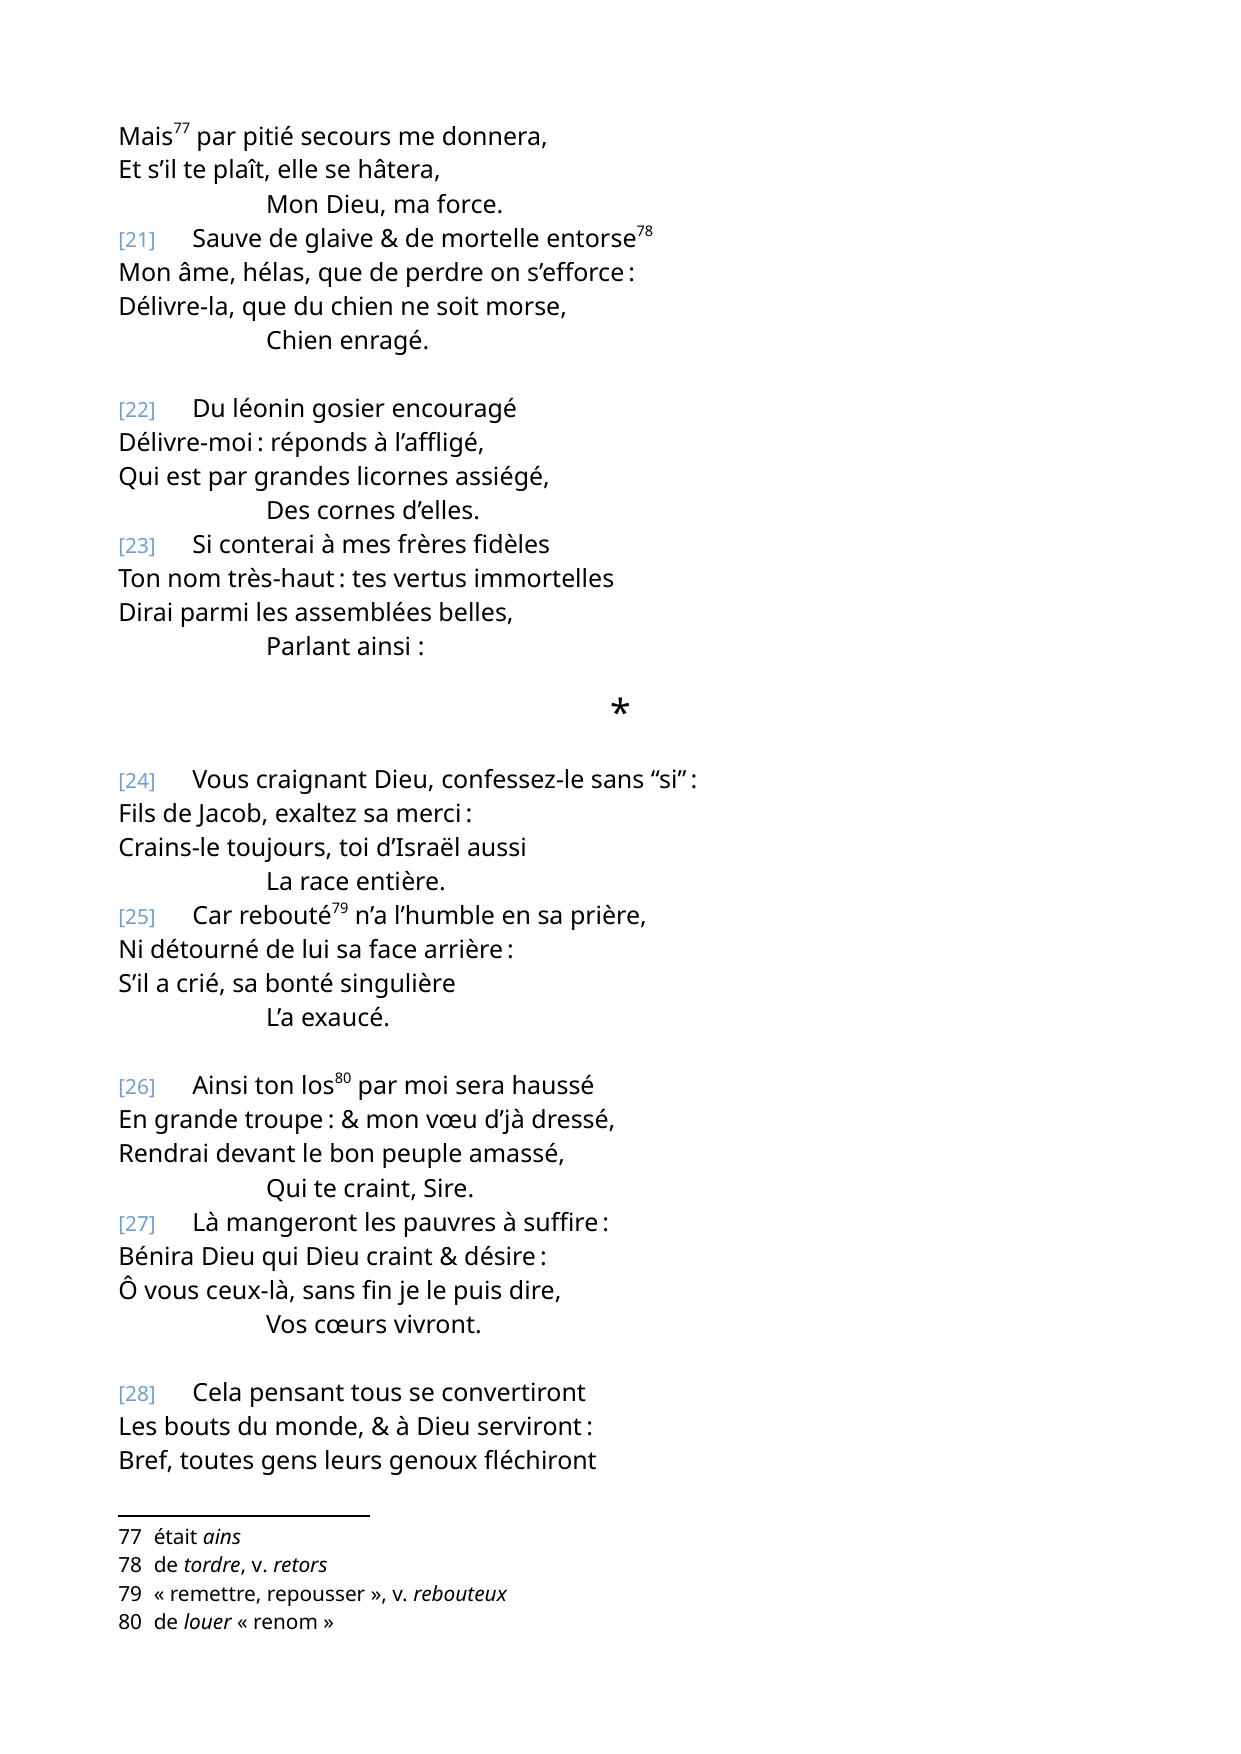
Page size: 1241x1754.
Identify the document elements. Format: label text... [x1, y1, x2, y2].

text Fils de Jacob, exaltez sa merci : [118, 796, 1122, 829]
text Qui te craint, Sire. [118, 1170, 1122, 1204]
text « remettre, repousser », v. rebouteux [118, 1579, 1122, 1607]
text [26] Ainsi ton los par moi sera haussé [118, 1068, 1122, 1102]
text Délivre-moi : réponds à l’affligé, [118, 425, 1122, 459]
text de louer « renom » [118, 1607, 1122, 1636]
text [22] Du léonin gosier encouragé [118, 391, 1122, 425]
text Rendrai devant le bon peuple amassé, [118, 1136, 1122, 1170]
text Parlant ainsi : [118, 629, 1122, 663]
text Qui est par grandes licornes assiégé, [118, 459, 1122, 493]
text Des cornes d’elles. [118, 493, 1122, 527]
text Mais par pitié secours me donnera, [118, 118, 1122, 152]
text * [118, 687, 1122, 738]
text Bénira Dieu qui Dieu craint & désire : [118, 1238, 1122, 1272]
text Ni détourné de lui sa face arrière : [118, 932, 1122, 966]
text Crains-le toujours, toi d’Israël aussi [118, 829, 1122, 864]
text [28] Cela pensant tous se convertiront [118, 1374, 1122, 1409]
text [23] Si conterai à mes frères fidèles [118, 527, 1122, 561]
text S’il a crié, sa bonté singulière [118, 966, 1122, 1000]
text Les bouts du monde, & à Dieu serviront : [118, 1409, 1122, 1443]
text [24] Vous craignant Dieu, confessez-le sans “si” : [118, 761, 1122, 796]
text Ton nom très-haut : tes vertus immortelles [118, 561, 1122, 595]
text En grande troupe : & mon vœu d’jà dressé, [118, 1102, 1122, 1136]
text [25] Car rebouté n’a l’humble en sa prière, [118, 898, 1122, 932]
text Mon Dieu, ma force. [118, 186, 1122, 220]
text [21] Sauve de glaive & de mortelle entorse [118, 220, 1122, 254]
text Vos cœurs vivront. [118, 1306, 1122, 1341]
text Ô vous ceux-là, sans fin je le puis dire, [118, 1272, 1122, 1306]
text Et s’il te plaît, elle se hâtera, [118, 152, 1122, 186]
text Mon âme, hélas, que de perdre on s’efforce : [118, 254, 1122, 288]
text Chien enragé. [118, 322, 1122, 357]
text [27] Là mangeront les pauvres à suffire : [118, 1204, 1122, 1238]
text de tordre, v. retors [118, 1551, 1122, 1579]
text L’a exaucé. [118, 1000, 1122, 1034]
text Dirai parmi les assemblées belles, [118, 595, 1122, 629]
text Délivre-la, que du chien ne soit morse, [118, 288, 1122, 322]
text était ains [118, 1522, 1122, 1551]
text La race entière. [118, 864, 1122, 898]
text Bref, toutes gens leurs genoux fléchiront [118, 1443, 1122, 1477]
